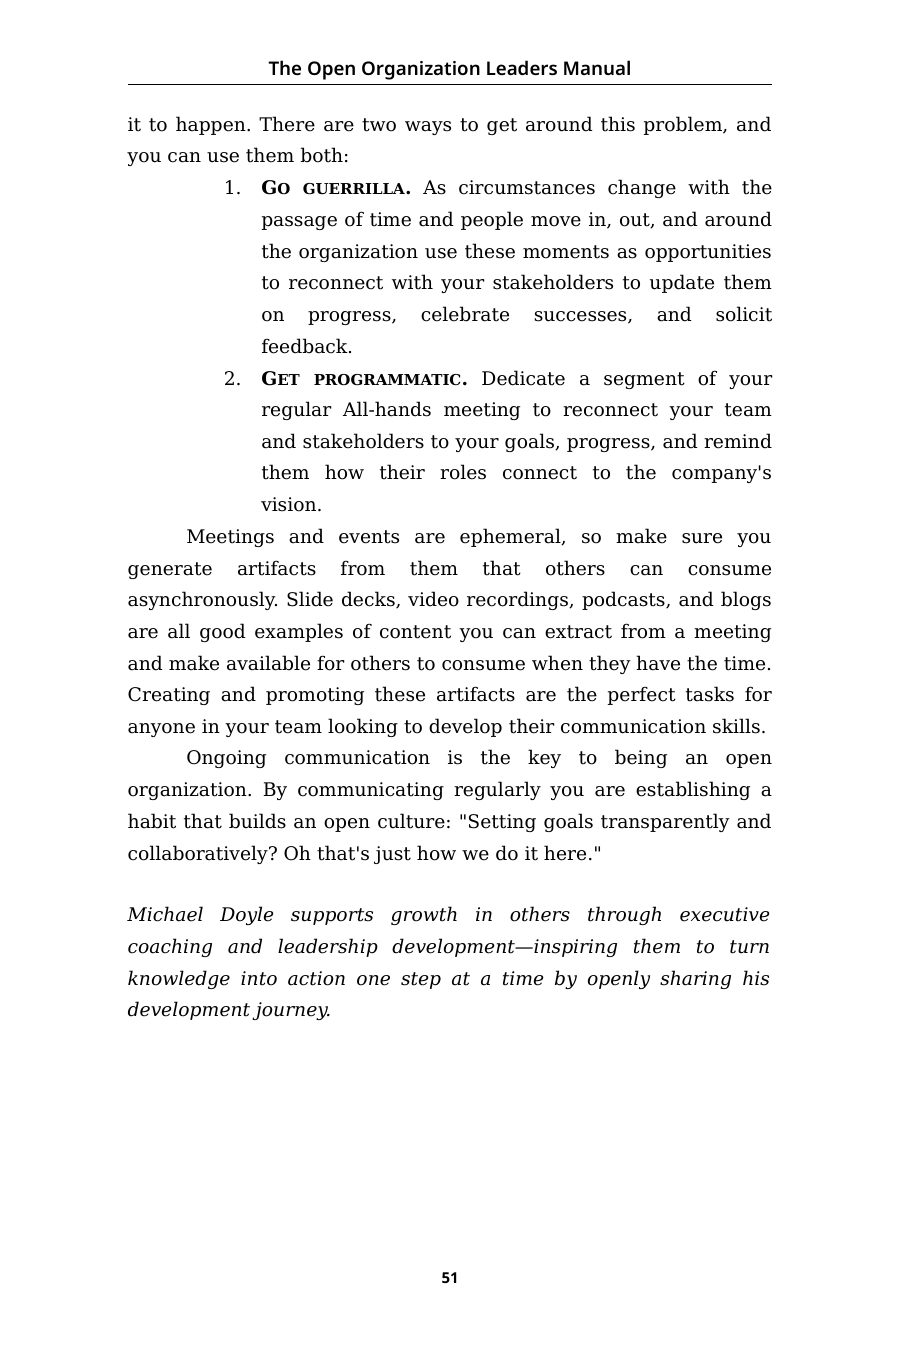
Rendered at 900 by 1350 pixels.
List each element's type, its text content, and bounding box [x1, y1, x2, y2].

text Ongoing communication is the key to being an open organization. By communicating regularly you are establishing a habit that builds an open culture: "Setting goals transparently and collaboratively? Oh that's just how we do it here." [127, 748, 772, 864]
list Go guerrilla. As circumstances change with the passage of time and people move in, out, and around the organization use these moments as opportunities to reconnect with your stakeholders to update them on progress, celebrate successes, and solicit feedback. [223, 177, 772, 358]
text it to happen. There are two ways to get around this problem, and you can use them both: [127, 114, 772, 167]
list Get programmatic. Dedicate a segment of your regular All-hands meeting to reconnect your team and stakeholders to your goals, progress, and remind them how their roles connect to the company's vision. [223, 367, 772, 516]
text Meetings and events are ephemeral, so make sure you generate artifacts from them that others can consume asynchronously. Slide decks, video recordings, podcasts, and blogs are all good examples of content you can extract from a meeting and make available for others to consume when they have the time. Creating and promoting these artifacts are the perfect tasks for anyone in your team looking to develop their communication skills. [127, 526, 772, 738]
text Michael Doyle supports growth in others through executive coaching and leadership development—inspiring them to turn knowledge into action one step at a time by openly sharing his development journey. [127, 904, 772, 1021]
